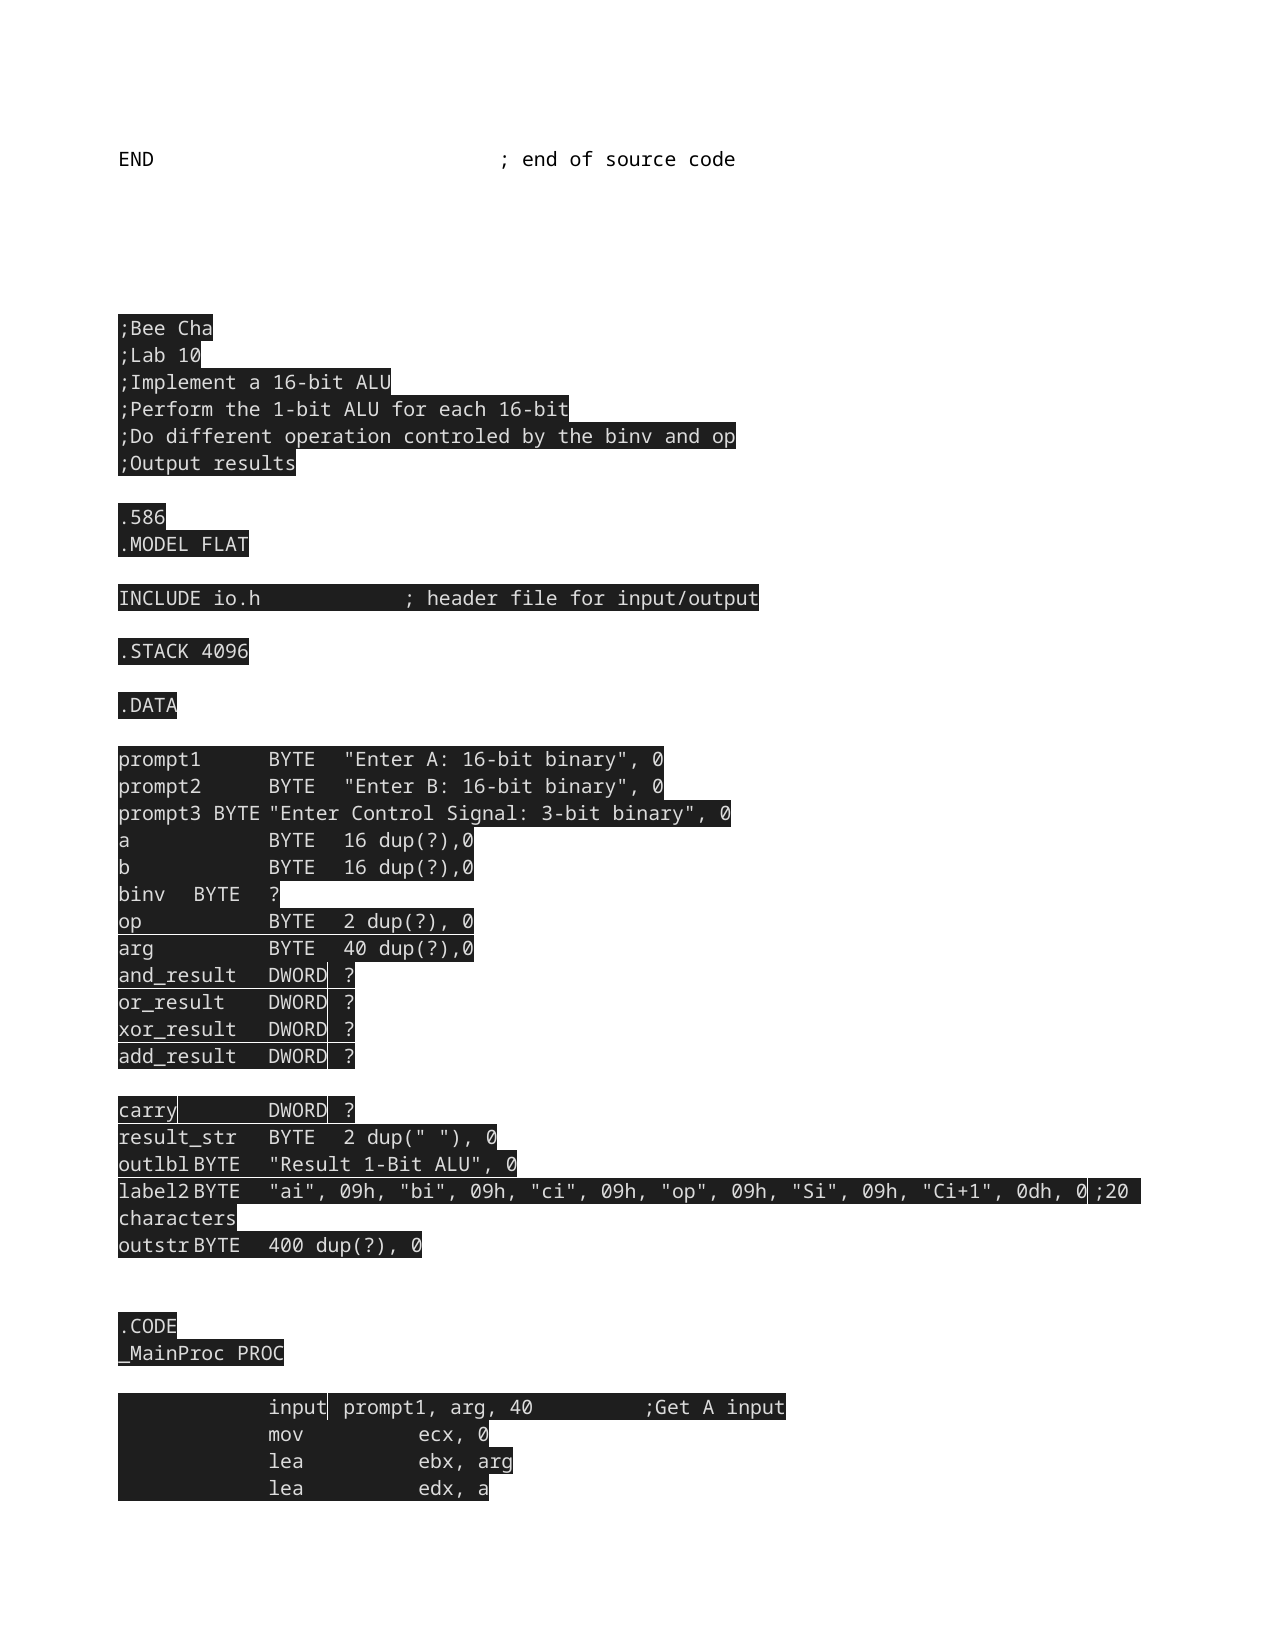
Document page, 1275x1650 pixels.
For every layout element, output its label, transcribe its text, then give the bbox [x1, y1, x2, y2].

text add_result DWORD ? [118, 1042, 1157, 1069]
text or_result DWORD ? [118, 988, 1157, 1016]
text binv BYTE ? [118, 881, 1157, 908]
text lea ebx, arg [118, 1447, 1157, 1474]
text ;Perform the 1-bit ALU for each 16-bit [118, 395, 1157, 422]
text op BYTE 2 dup(?), 0 [118, 908, 1157, 934]
text a BYTE 16 dup(?),0 [118, 827, 1157, 854]
text .586 [118, 503, 1157, 530]
text result_str BYTE 2 dup(" "), 0 [118, 1123, 1157, 1150]
text b BYTE 16 dup(?),0 [118, 854, 1157, 881]
text ;Output results [118, 449, 1157, 476]
text and_result DWORD ? [118, 962, 1157, 988]
text INCLUDE io.h ; header file for input/output [118, 584, 1157, 611]
text prompt1 BYTE "Enter A: 16-bit binary", 0 [118, 746, 1157, 773]
text lea edx, a [118, 1474, 1157, 1501]
text mov ecx, 0 [118, 1420, 1157, 1447]
text .MODEL FLAT [118, 530, 1157, 557]
text ;Do different operation controled by the binv and op [118, 422, 1157, 449]
text outstr BYTE 400 dup(?), 0 [118, 1231, 1157, 1258]
text arg BYTE 40 dup(?),0 [118, 934, 1157, 962]
text label2 BYTE "ai", 09h, "bi", 09h, "ci", 09h, "op", 09h, "Si", 09h, "Ci+1", 0dh, 0 ;20 characters [118, 1177, 1157, 1231]
text ;Bee Cha [118, 314, 1157, 341]
text END ; end of source code [118, 145, 1157, 172]
text prompt3 BYTE "Enter Control Signal: 3-bit binary", 0 [118, 800, 1157, 827]
text ;Lab 10 [118, 341, 1157, 368]
text outlbl BYTE "Result 1-Bit ALU", 0 [118, 1150, 1157, 1177]
text _MainProc PROC [118, 1339, 1157, 1366]
text ;Implement a 16-bit ALU [118, 368, 1157, 395]
text xor_result DWORD ? [118, 1016, 1157, 1042]
text .CODE [118, 1312, 1157, 1339]
text input prompt1, arg, 40 ;Get A input [118, 1393, 1157, 1420]
text carry DWORD ? [118, 1096, 1157, 1123]
text .DATA [118, 692, 1157, 719]
text prompt2 BYTE "Enter B: 16-bit binary", 0 [118, 773, 1157, 800]
text .STACK 4096 [118, 638, 1157, 665]
